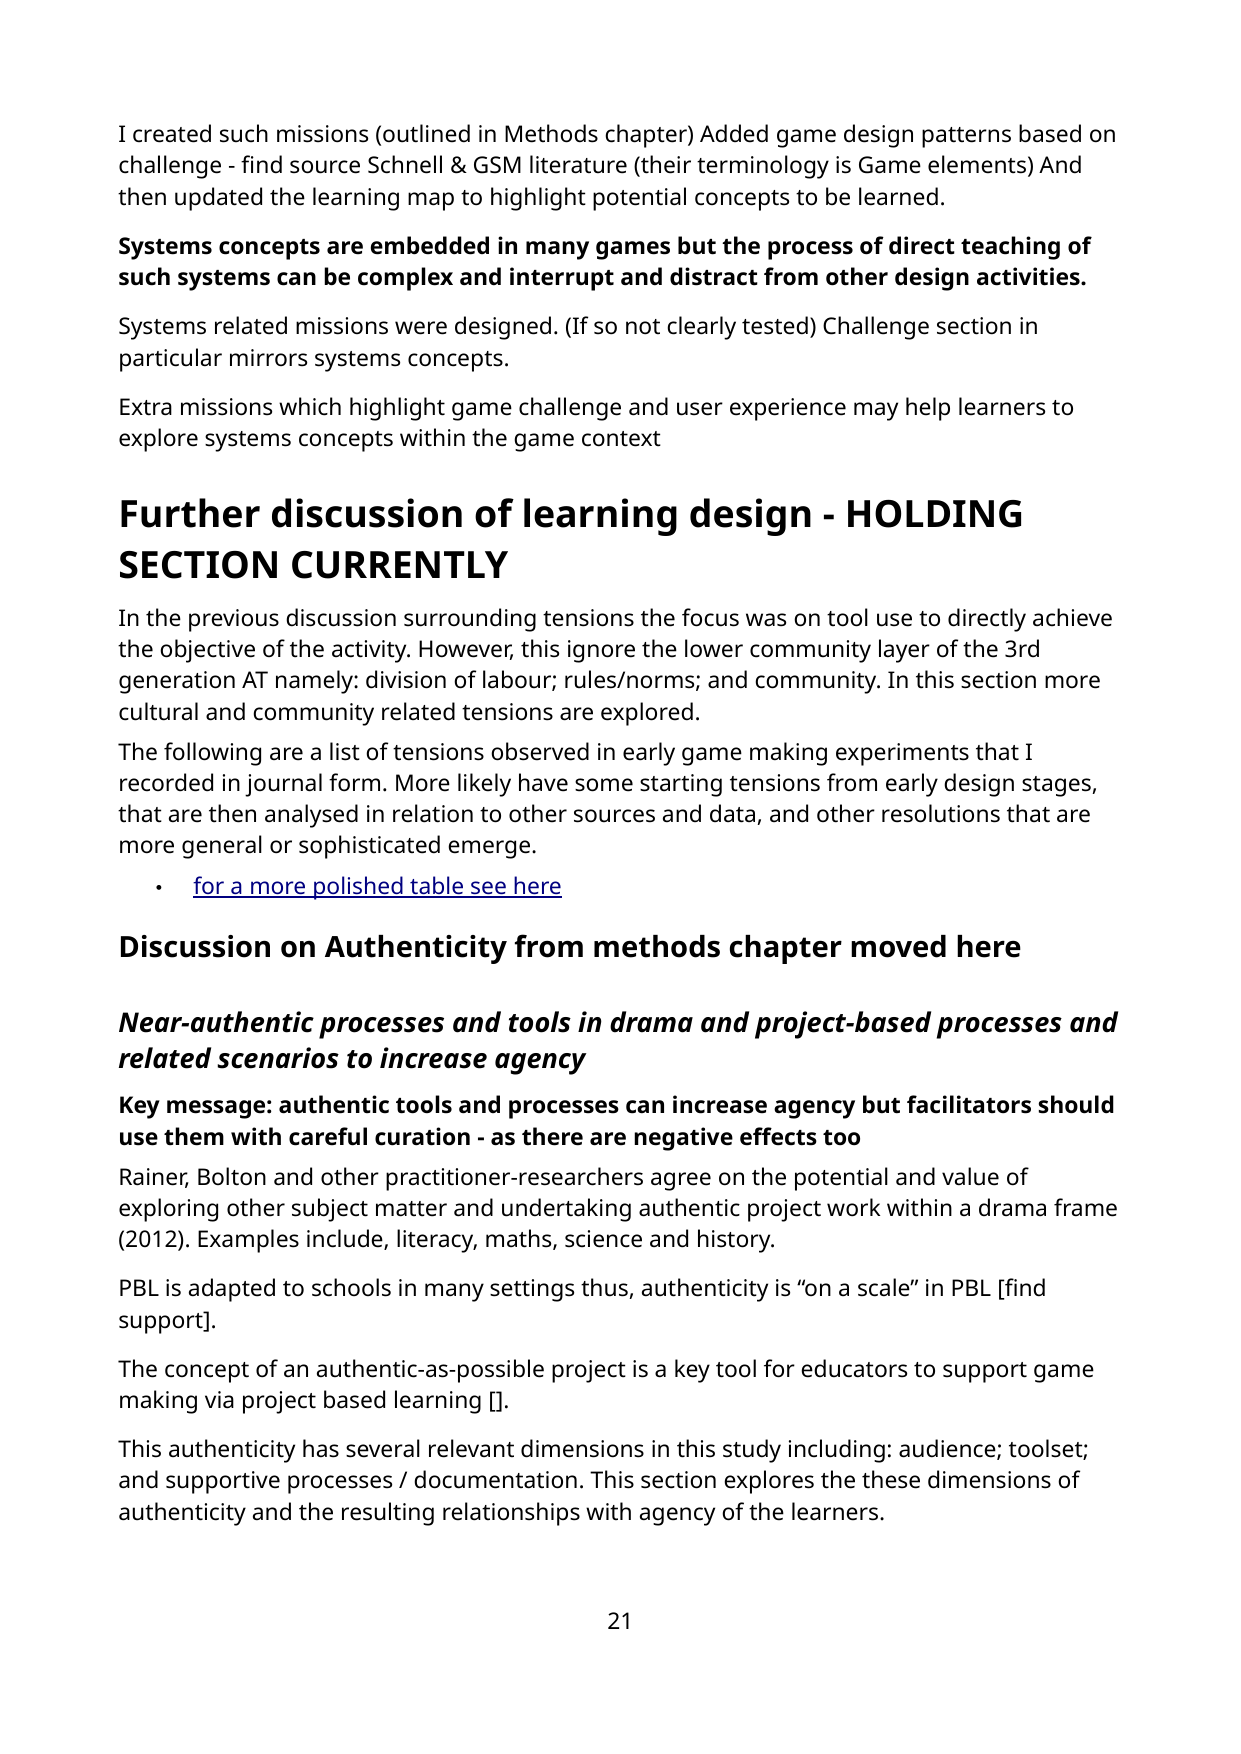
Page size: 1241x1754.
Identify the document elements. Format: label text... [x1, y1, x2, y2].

text Extra missions which highlight game challenge and user experience may help learners to explore systems concepts within the game context [118, 391, 1122, 453]
text Systems related missions were designed. (If so not clearly tested) Challenge section in particular mirrors systems concepts. [118, 310, 1122, 373]
text Systems concepts are embedded in many games but the process of direct teaching of such systems can be complex and interrupt and distract from other design activities. [118, 230, 1122, 292]
text Key message: authentic tools and processes can increase agency but facilitators should use them with careful curation - as there are negative effects too [118, 1089, 1122, 1152]
subtitle Near-authentic processes and tools in drama and project-based processes and related scenarios to increase agency [118, 1003, 1122, 1077]
subtitle Further discussion of learning design - HOLDING SECTION CURRENTLY [118, 487, 1122, 589]
text In the previous discussion surrounding tensions the focus was on tool use to directly achieve the objective of the activity. However, this ignore the lower community layer of the 3rd generation AT namely: division of labour; rules/norms; and community. In this section more cultural and community related tensions are explored. [118, 602, 1122, 727]
text This authenticity has several relevant dimensions in this study including: audience; toolset; and supportive processes / documentation. This section explores the these dimensions of authenticity and the resulting relationships with agency of the learners. [118, 1433, 1122, 1527]
list for a more polished table see here [156, 869, 1122, 901]
text PBL is adapted to schools in many settings thus, authenticity is “on a scale” in PBL [find support]. [118, 1272, 1122, 1335]
text I created such missions (outlined in Methods chapter) Added game design patterns based on challenge - find source Schnell & GSM literature (their terminology is Game elements) And then updated the learning map to highlight potential concepts to be learned. [118, 118, 1122, 212]
text Rainer, Bolton and other practitioner-researchers agree on the potential and value of exploring other subject matter and undertaking authentic project work within a drama frame (2012). Examples include, literacy, maths, science and history. [118, 1161, 1122, 1254]
subtitle Discussion on Authenticity from methods chapter moved here [118, 926, 1122, 966]
text The concept of an authentic-as-possible project is a key tool for educators to support game making via project based learning []. [118, 1353, 1122, 1415]
text The following are a list of tensions observed in early game making experiments that I recorded in journal form. More likely have some starting tensions from early design stages, that are then analysed in relation to other sources and data, and other resolutions that are more general or sophisticated emerge. [118, 736, 1122, 861]
